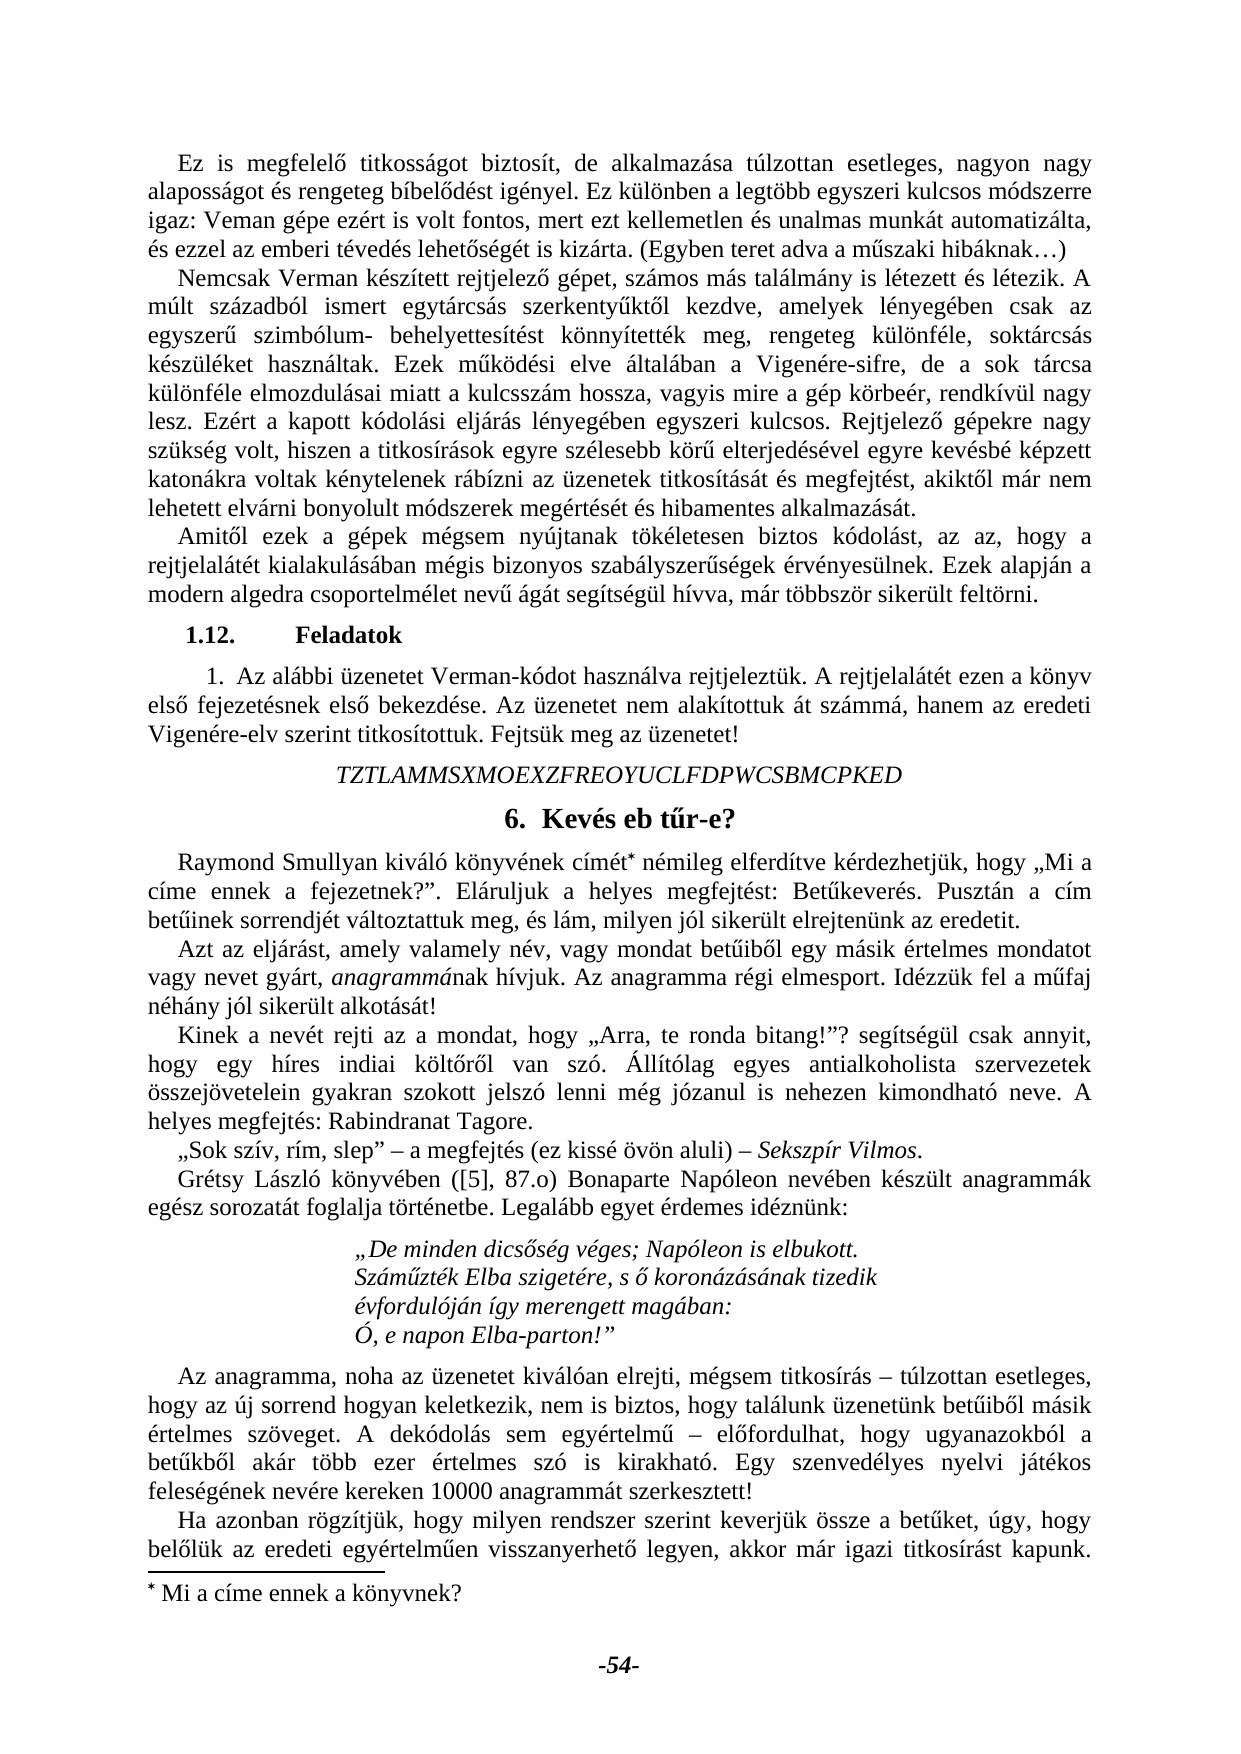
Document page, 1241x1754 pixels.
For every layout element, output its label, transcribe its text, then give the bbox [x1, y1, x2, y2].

text TZTLAMMSXMOEXZFREOYUCLFDPWCSBMCPKED [148, 760, 1093, 789]
text Kinek a nevét rejti az a mondat, hogy „Arra, te ronda bitang!”? segítségül csak annyit, hogy egy híres indiai költőről van szó. Állítólag egyes antialkoholista szervezetek összejövetelein gyakran szokott jelszó lenni még józanul is nehezen kimondható neve. A helyes megfejtés: Rabindranat Tagore. [148, 1020, 1093, 1135]
text évfordulóján így merengett magában: [354, 1291, 886, 1320]
text Grétsy László könyvében ([5], 87.o) Bonaparte Napóleon nevében készült anagrammák egész sorozatát foglalja történetbe. Legalább egyet érdemes idéznünk: [148, 1164, 1093, 1221]
subtitle Feladatok [185, 620, 1093, 649]
text Száműzték Elba szigetére, s ő koronázásának tizedik [354, 1262, 886, 1291]
text „Sok szív, rím, slep” – a megfejtés (ez kissé övön aluli) – Sekszpír Vilmos. [148, 1135, 1093, 1164]
text Ó, e napon Elba-parton!” [354, 1320, 886, 1349]
text Raymond Smullyan kiváló könyvének címét némileg elferdítve kérdezhetjük, hogy „Mi a címe ennek a fejezetnek?”. Eláruljuk a helyes megfejtést: Betűkeverés. Pusztán a cím betűinek sorrendjét változtattuk meg, és lám, milyen jól sikerült elrejtenünk az eredetit. [148, 847, 1093, 934]
text Mi a címe ennek a könyvnek? [148, 1578, 1093, 1606]
text Amitől ezek a gépek mégsem nyújtanak tökéletesen biztos kódolást, az az, hogy a rejtjelalátét kialakulásában mégis bizonyos szabályszerűségek érvényesülnek. Ezek alapján a modern algedra csoportelmélet nevű ágát segítségül hívva, már többször sikerült feltörni. [148, 521, 1093, 608]
text Nemcsak Verman készített rejtjelező gépet, számos más találmány is létezett és létezik. A múlt századból ismert egytárcsás szerkentyűktől kezdve, amelyek lényegében csak az egyszerű szimbólum- behelyettesítést könnyítették meg, rengeteg különféle, soktárcsás készüléket használtak. Ezek működési elve általában a Vigenére-sifre, de a sok tárcsa különféle elmozdulásai miatt a kulcsszám hossza, vagyis mire a gép körbeér, rendkívül nagy lesz. Ezért a kapott kódolási eljárás lényegében egyszeri kulcsos. Rejtjelező gépekre nagy szükség volt, hiszen a titkosírások egyre szélesebb körű elterjedésével egyre kevésbé képzett katonákra voltak kénytelenek rábízni az üzenetek titkosítását és megfejtést, akiktől már nem lehetett elvárni bonyolult módszerek megértését és hibamentes alkalmazását. [148, 263, 1093, 521]
list Kevés eb tűr-e? [148, 801, 1093, 835]
text Azt az eljárást, amely valamely név, vagy mondat betűiből egy másik értelmes mondatot vagy nevet gyárt, anagrammának hívjuk. Az anagramma régi elmesport. Idézzük fel a műfaj néhány jól sikerült alkotását! [148, 934, 1093, 1020]
list Az alábbi üzenetet Verman-kódot használva rejtjeleztük. A rejtjelalátét ezen a könyv első fejezetésnek első bekezdése. Az üzenetet nem alakítottuk át számmá, hanem az eredeti Vigenére-elv szerint titkosítottuk. Fejtsük meg az üzenetet! [148, 661, 1093, 748]
text Ez is megfelelő titkosságot biztosít, de alkalmazása túlzottan esetleges, nagyon nagy alaposságot és rengeteg bíbelődést igényel. Ez különben a legtöbb egyszeri kulcsos módszerre igaz: Veman gépe ezért is volt fontos, mert ezt kellemetlen és unalmas munkát automatizálta, és ezzel az emberi tévedés lehetőségét is kizárta. (Egyben teret adva a műszaki hibáknak…) [148, 148, 1093, 263]
text Az anagramma, noha az üzenetet kiválóan elrejti, mégsem titkosírás – túlzottan esetleges, hogy az új sorrend hogyan keletkezik, nem is biztos, hogy találunk üzenetünk betűiből másik értelmes szöveget. A dekódolás sem egyértelmű – előfordulhat, hogy ugyanazokból a betűkből akár több ezer értelmes szó is kirakható. Egy szenvedélyes nyelvi játékos feleségének nevére kereken 10000 anagrammát szerkesztett! [148, 1361, 1093, 1505]
text Ha azonban rögzítjük, hogy milyen rendszer szerint keverjük össze a betűket, úgy, hogy belőlük az eredeti egyértelműen visszanyerhető legyen, akkor már igazi titkosírást kapunk. [148, 1505, 1093, 1562]
text „De minden dicsőség véges; Napóleon is elbukott. [354, 1234, 886, 1262]
